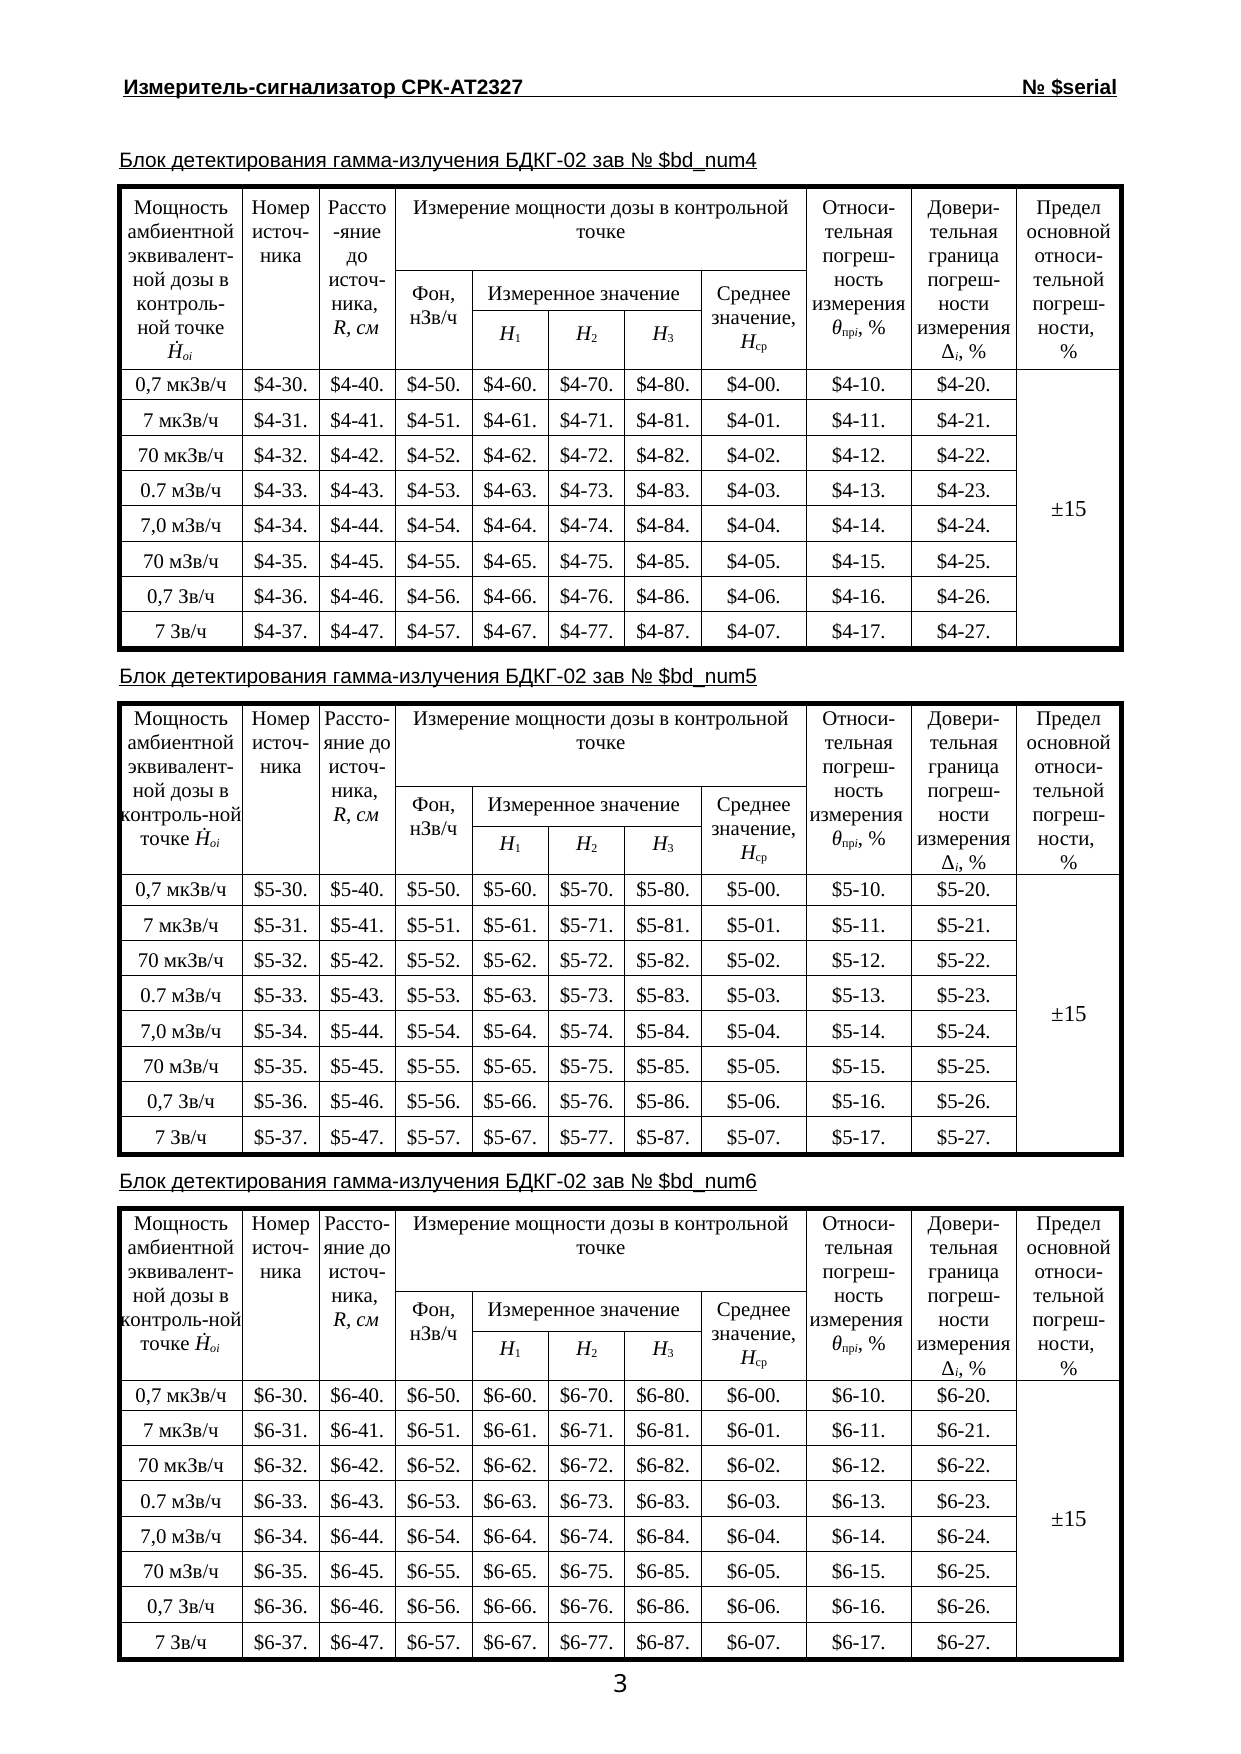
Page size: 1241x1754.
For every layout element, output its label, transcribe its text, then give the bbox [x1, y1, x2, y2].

table_cell $4-75. [549, 542, 624, 576]
table_cell $6-11. [807, 1411, 911, 1445]
table_cell $4-30. [243, 370, 319, 399]
table_cell $5-25. [912, 1047, 1016, 1081]
table_cell $6-07. [702, 1623, 806, 1657]
table_cell $6-14. [807, 1517, 911, 1551]
table_cell $6-82. [625, 1446, 701, 1480]
table_cell $5-20. [912, 875, 1016, 904]
table_cell $4-76. [549, 577, 624, 611]
table_cell $6-54. [396, 1517, 472, 1551]
table_cell $5-30. [243, 875, 319, 904]
table_cell 7,0 мЗв/ч [122, 506, 242, 541]
table_cell $6-76. [549, 1587, 624, 1622]
table_cell $6-52. [396, 1446, 472, 1480]
table_cell $6-41. [320, 1411, 395, 1445]
table_cell $5-87. [625, 1117, 701, 1152]
table_cell Мощность амбиентной эквивалент-ной дозы в контроль-ной точке Ḣoi [122, 189, 242, 369]
table_cell $6-66. [473, 1587, 548, 1622]
table_cell $5-60. [473, 875, 548, 904]
table_cell 0,7 мкЗв/ч [122, 1381, 242, 1410]
table_cell $4-43. [320, 471, 395, 505]
table_cell Относи-тельная погреш-ность измерения θпрi, % [807, 1211, 911, 1379]
table_cell $5-57. [396, 1117, 472, 1152]
table_cell $6-15. [807, 1552, 911, 1586]
table_cell 7 мкЗв/ч [122, 906, 242, 940]
table_cell $5-31. [243, 906, 319, 940]
table_cell $4-87. [625, 612, 701, 646]
table_cell $6-25. [912, 1552, 1016, 1586]
table_cell $5-32. [243, 941, 319, 975]
table_cell Рассто-яние до источ-ника, R, см [320, 1211, 395, 1379]
table_cell $6-81. [625, 1411, 701, 1445]
table_cell $6-21. [912, 1411, 1016, 1445]
table_cell $4-73. [549, 471, 624, 505]
table_cell 70 мкЗв/ч [122, 941, 242, 975]
table_cell $5-27. [912, 1117, 1016, 1152]
table_cell $6-17. [807, 1623, 911, 1657]
table_cell $5-84. [625, 1011, 701, 1046]
table_cell 7 Зв/ч [122, 1117, 242, 1152]
table_cell H1 [473, 1332, 548, 1379]
table_cell $4-21. [912, 400, 1016, 434]
table_cell $4-14. [807, 506, 911, 541]
table_cell 7,0 мЗв/ч [122, 1517, 242, 1551]
table_cell $5-65. [473, 1047, 548, 1081]
table_cell $4-16. [807, 577, 911, 611]
table_cell Рассто-яние до источ-ника, R, см [320, 189, 395, 369]
table_cell $6-84. [625, 1517, 701, 1551]
table_cell $6-32. [243, 1446, 319, 1480]
table_cell $5-40. [320, 875, 395, 904]
table_cell $6-10. [807, 1381, 911, 1410]
table_cell $4-02. [702, 436, 806, 470]
table_cell $4-85. [625, 542, 701, 576]
table_cell Относи-тельная погреш-ность измерения θпрi, % [807, 189, 911, 369]
table_cell $5-04. [702, 1011, 806, 1046]
table_cell $6-30. [243, 1381, 319, 1410]
table_cell $6-64. [473, 1517, 548, 1551]
table_cell $6-40. [320, 1381, 395, 1410]
table_cell Измерение мощности дозы в контрольной точке [396, 706, 806, 786]
table_cell $6-23. [912, 1481, 1016, 1516]
table_cell $4-63. [473, 471, 548, 505]
table_cell H1 [473, 827, 548, 874]
table_cell $4-37. [243, 612, 319, 646]
table_cell $6-63. [473, 1481, 548, 1516]
table_cell Предел основной относи-тельной погреш-ности, % [1017, 706, 1119, 874]
table_cell $6-27. [912, 1623, 1016, 1657]
table_cell $6-73. [549, 1481, 624, 1516]
table_cell $5-70. [549, 875, 624, 904]
table_cell $4-44. [320, 506, 395, 541]
table_cell $6-33. [243, 1481, 319, 1516]
table_cell $6-62. [473, 1446, 548, 1480]
table_cell $6-74. [549, 1517, 624, 1551]
table_cell $6-86. [625, 1587, 701, 1622]
table_cell $5-71. [549, 906, 624, 940]
table_cell $6-44. [320, 1517, 395, 1551]
table_cell $6-34. [243, 1517, 319, 1551]
table_cell $4-77. [549, 612, 624, 646]
table_cell $5-46. [320, 1082, 395, 1116]
table_cell $5-07. [702, 1117, 806, 1152]
table_cell $5-44. [320, 1011, 395, 1046]
table_cell $4-57. [396, 612, 472, 646]
table_cell Довери-тельная граница погреш-ности измерения Δi, % [912, 189, 1016, 369]
table_cell $5-24. [912, 1011, 1016, 1046]
table_cell $4-54. [396, 506, 472, 541]
table_cell 70 мЗв/ч [122, 542, 242, 576]
table_cell $6-53. [396, 1481, 472, 1516]
table_cell Предел основной относи-тельной погреш-ности, % [1017, 1211, 1119, 1379]
table_cell $5-26. [912, 1082, 1016, 1116]
table_cell $4-70. [549, 370, 624, 399]
table_cell $4-62. [473, 436, 548, 470]
table_cell $6-05. [702, 1552, 806, 1586]
table_cell $4-72. [549, 436, 624, 470]
table_cell $5-41. [320, 906, 395, 940]
table_cell $6-72. [549, 1446, 624, 1480]
table_cell $4-17. [807, 612, 911, 646]
table_cell $4-66. [473, 577, 548, 611]
table_cell $4-83. [625, 471, 701, 505]
table_cell $4-33. [243, 471, 319, 505]
table_cell $6-55. [396, 1552, 472, 1586]
table_cell $5-43. [320, 976, 395, 1010]
table_cell ±15 [1017, 370, 1119, 646]
table_cell $6-46. [320, 1587, 395, 1622]
table_cell Измеренное значение [473, 271, 701, 310]
table_cell $6-22. [912, 1446, 1016, 1480]
table_cell $6-20. [912, 1381, 1016, 1410]
table_cell $4-80. [625, 370, 701, 399]
table_cell $5-42. [320, 941, 395, 975]
table_cell $5-66. [473, 1082, 548, 1116]
table_cell H2 [549, 827, 624, 874]
table_cell Довери-тельная граница погреш-ности измерения Δi, % [912, 706, 1016, 874]
table_cell $6-16. [807, 1587, 911, 1622]
table_cell Мощность амбиентной эквивалент-ной дозы в контроль-ной точке Ḣoi [122, 706, 242, 874]
table_cell $5-13. [807, 976, 911, 1010]
table_cell $5-14. [807, 1011, 911, 1046]
table_cell $4-45. [320, 542, 395, 576]
table_cell $5-35. [243, 1047, 319, 1081]
table_cell $6-04. [702, 1517, 806, 1551]
table_cell 7,0 мЗв/ч [122, 1011, 242, 1046]
table_cell $5-74. [549, 1011, 624, 1046]
table_cell $4-07. [702, 612, 806, 646]
table_cell H3 [625, 311, 701, 369]
table_cell $4-51. [396, 400, 472, 434]
table_cell $5-12. [807, 941, 911, 975]
table_cell $4-81. [625, 400, 701, 434]
table_cell 0,7 мкЗв/ч [122, 370, 242, 399]
table_cell $5-03. [702, 976, 806, 1010]
table_cell $5-77. [549, 1117, 624, 1152]
table_cell $6-31. [243, 1411, 319, 1445]
table_cell $6-87. [625, 1623, 701, 1657]
table_cell Относи-тельная погреш-ность измерения θпрi, % [807, 706, 911, 874]
table_cell $4-24. [912, 506, 1016, 541]
table_cell Мощность амбиентной эквивалент-ной дозы в контроль-ной точке Ḣoi [122, 1211, 242, 1379]
table_cell $6-51. [396, 1411, 472, 1445]
table_cell $4-00. [702, 370, 806, 399]
table_cell $6-13. [807, 1481, 911, 1516]
table_cell $5-76. [549, 1082, 624, 1116]
table_cell $6-12. [807, 1446, 911, 1480]
table_cell $4-56. [396, 577, 472, 611]
table_cell $4-67. [473, 612, 548, 646]
table_cell $4-50. [396, 370, 472, 399]
table_cell $4-60. [473, 370, 548, 399]
table_cell $4-46. [320, 577, 395, 611]
table_cell $4-26. [912, 577, 1016, 611]
table_cell $4-25. [912, 542, 1016, 576]
table_cell $6-02. [702, 1446, 806, 1480]
table_cell $4-15. [807, 542, 911, 576]
table_cell $4-84. [625, 506, 701, 541]
table_cell $4-12. [807, 436, 911, 470]
table_cell $6-83. [625, 1481, 701, 1516]
table_cell H3 [625, 827, 701, 874]
table_cell $5-82. [625, 941, 701, 975]
table_cell $4-36. [243, 577, 319, 611]
table_cell $5-81. [625, 906, 701, 940]
table_cell $6-42. [320, 1446, 395, 1480]
table_cell $4-27. [912, 612, 1016, 646]
table_cell Измеренное значение [473, 1292, 701, 1331]
table_cell $4-65. [473, 542, 548, 576]
table_cell 0,7 Зв/ч [122, 1082, 242, 1116]
table_header Блок детектирования гамма-излучения БДКГ-02 зав № $bd_num5 [119, 652, 1121, 701]
table_cell 0.7 мЗв/ч [122, 976, 242, 1010]
table_cell $6-45. [320, 1552, 395, 1586]
table_cell Фон, нЗв/ч [396, 271, 472, 369]
table_cell 70 мкЗв/ч [122, 1446, 242, 1480]
table_cell $4-34. [243, 506, 319, 541]
table_cell $5-33. [243, 976, 319, 1010]
table_cell $5-23. [912, 976, 1016, 1010]
table_cell Измерение мощности дозы в контрольной точке [396, 1211, 806, 1291]
table_cell $4-52. [396, 436, 472, 470]
table_cell $6-85. [625, 1552, 701, 1586]
table_cell $4-86. [625, 577, 701, 611]
table_cell $5-17. [807, 1117, 911, 1152]
table_cell $6-37. [243, 1623, 319, 1657]
table_cell $5-45. [320, 1047, 395, 1081]
table_cell $6-65. [473, 1552, 548, 1586]
table_cell $6-01. [702, 1411, 806, 1445]
table_cell $4-64. [473, 506, 548, 541]
table_cell $6-67. [473, 1623, 548, 1657]
table_cell $4-03. [702, 471, 806, 505]
table_cell $4-55. [396, 542, 472, 576]
table_cell $4-47. [320, 612, 395, 646]
table_header Блок детектирования гамма-излучения БДКГ-02 зав № $bd_num6 [119, 1157, 1121, 1206]
table_cell $6-06. [702, 1587, 806, 1622]
table_cell 0,7 Зв/ч [122, 577, 242, 611]
table_cell $5-36. [243, 1082, 319, 1116]
table_cell Среднее значение, Hср [702, 787, 806, 874]
table_cell $5-21. [912, 906, 1016, 940]
table_cell $5-67. [473, 1117, 548, 1152]
table_cell $5-00. [702, 875, 806, 904]
table_cell $6-71. [549, 1411, 624, 1445]
table_cell ±15 [1017, 875, 1119, 1152]
table_cell $6-00. [702, 1381, 806, 1410]
table_cell $5-37. [243, 1117, 319, 1152]
table_cell 70 мЗв/ч [122, 1047, 242, 1081]
table_cell $4-31. [243, 400, 319, 434]
table_cell 70 мкЗв/ч [122, 436, 242, 470]
table_cell Фон, нЗв/ч [396, 787, 472, 874]
table_cell $4-11. [807, 400, 911, 434]
table_cell $5-22. [912, 941, 1016, 975]
table_cell $4-53. [396, 471, 472, 505]
table_cell $6-26. [912, 1587, 1016, 1622]
table_cell $4-04. [702, 506, 806, 541]
table_cell $4-13. [807, 471, 911, 505]
table_cell $5-55. [396, 1047, 472, 1081]
table_cell $4-01. [702, 400, 806, 434]
table_cell $6-60. [473, 1381, 548, 1410]
table_cell H1 [473, 311, 548, 369]
table_cell $4-71. [549, 400, 624, 434]
table_cell $6-70. [549, 1381, 624, 1410]
table_cell $5-73. [549, 976, 624, 1010]
table_cell $4-23. [912, 471, 1016, 505]
table_cell Номер источ-ника [243, 706, 319, 874]
table_cell Номер источ-ника [243, 189, 319, 369]
table_cell $6-61. [473, 1411, 548, 1445]
table_cell $4-74. [549, 506, 624, 541]
table_cell $5-50. [396, 875, 472, 904]
table_cell $4-06. [702, 577, 806, 611]
table_cell $4-35. [243, 542, 319, 576]
table_cell Среднее значение, Hср [702, 271, 806, 369]
table_cell $5-53. [396, 976, 472, 1010]
table_cell 0,7 мкЗв/ч [122, 875, 242, 904]
table_cell Среднее значение, Hср [702, 1292, 806, 1379]
table_cell Довери-тельная граница погреш-ности измерения Δi, % [912, 1211, 1016, 1379]
table_cell H2 [549, 1332, 624, 1379]
table_cell $6-80. [625, 1381, 701, 1410]
table_cell $5-61. [473, 906, 548, 940]
table_cell Рассто-яние до источ-ника, R, см [320, 706, 395, 874]
table_cell $5-86. [625, 1082, 701, 1116]
table_cell $4-32. [243, 436, 319, 470]
table_cell Фон, нЗв/ч [396, 1292, 472, 1379]
table_cell $6-77. [549, 1623, 624, 1657]
table_cell $6-24. [912, 1517, 1016, 1551]
table_cell 7 Зв/ч [122, 612, 242, 646]
table_cell Предел основной относи-тельной погреш-ности, % [1017, 189, 1119, 369]
table_cell $6-43. [320, 1481, 395, 1516]
table_cell $5-52. [396, 941, 472, 975]
table_cell $5-54. [396, 1011, 472, 1046]
table_cell $5-72. [549, 941, 624, 975]
table_cell $5-34. [243, 1011, 319, 1046]
table_cell $6-50. [396, 1381, 472, 1410]
table_cell $4-40. [320, 370, 395, 399]
table_cell $5-85. [625, 1047, 701, 1081]
table_cell $6-35. [243, 1552, 319, 1586]
table_cell $4-82. [625, 436, 701, 470]
table_cell $6-47. [320, 1623, 395, 1657]
table_cell $5-47. [320, 1117, 395, 1152]
table_cell $4-42. [320, 436, 395, 470]
table_cell $5-51. [396, 906, 472, 940]
table_cell $6-36. [243, 1587, 319, 1622]
table_cell 0.7 мЗв/ч [122, 1481, 242, 1516]
table_cell $5-10. [807, 875, 911, 904]
table_cell 7 Зв/ч [122, 1623, 242, 1657]
table_cell $5-56. [396, 1082, 472, 1116]
table_cell $6-75. [549, 1552, 624, 1586]
table_cell 7 мкЗв/ч [122, 400, 242, 434]
table_cell $5-83. [625, 976, 701, 1010]
table_cell $5-64. [473, 1011, 548, 1046]
table_cell $4-22. [912, 436, 1016, 470]
table_cell $5-06. [702, 1082, 806, 1116]
table_cell $5-15. [807, 1047, 911, 1081]
table_cell 70 мЗв/ч [122, 1552, 242, 1586]
table_cell $6-03. [702, 1481, 806, 1516]
table_cell $5-02. [702, 941, 806, 975]
table_cell H3 [625, 1332, 701, 1379]
table_cell ±15 [1017, 1381, 1119, 1657]
table_cell $5-11. [807, 906, 911, 940]
table_cell $4-61. [473, 400, 548, 434]
table_cell $6-57. [396, 1623, 472, 1657]
table_cell $4-20. [912, 370, 1016, 399]
table_cell $4-05. [702, 542, 806, 576]
table_cell 7 мкЗв/ч [122, 1411, 242, 1445]
table_cell Измеренное значение [473, 787, 701, 826]
table_cell $5-16. [807, 1082, 911, 1116]
table_cell $6-56. [396, 1587, 472, 1622]
table_cell 0,7 Зв/ч [122, 1587, 242, 1622]
table_cell $5-63. [473, 976, 548, 1010]
table_cell $5-75. [549, 1047, 624, 1081]
table_cell $5-05. [702, 1047, 806, 1081]
table_cell 0.7 мЗв/ч [122, 471, 242, 505]
table_cell $5-62. [473, 941, 548, 975]
table_cell Номер источ-ника [243, 1211, 319, 1379]
table_header Блок детектирования гамма-излучения БДКГ-02 зав № $bd_num4 [119, 135, 1121, 184]
table_cell $5-80. [625, 875, 701, 904]
table_cell $4-10. [807, 370, 911, 399]
table_cell $5-01. [702, 906, 806, 940]
table_cell $4-41. [320, 400, 395, 434]
table_cell H2 [549, 311, 624, 369]
table_cell Измерение мощности дозы в контрольной точке [396, 189, 806, 269]
